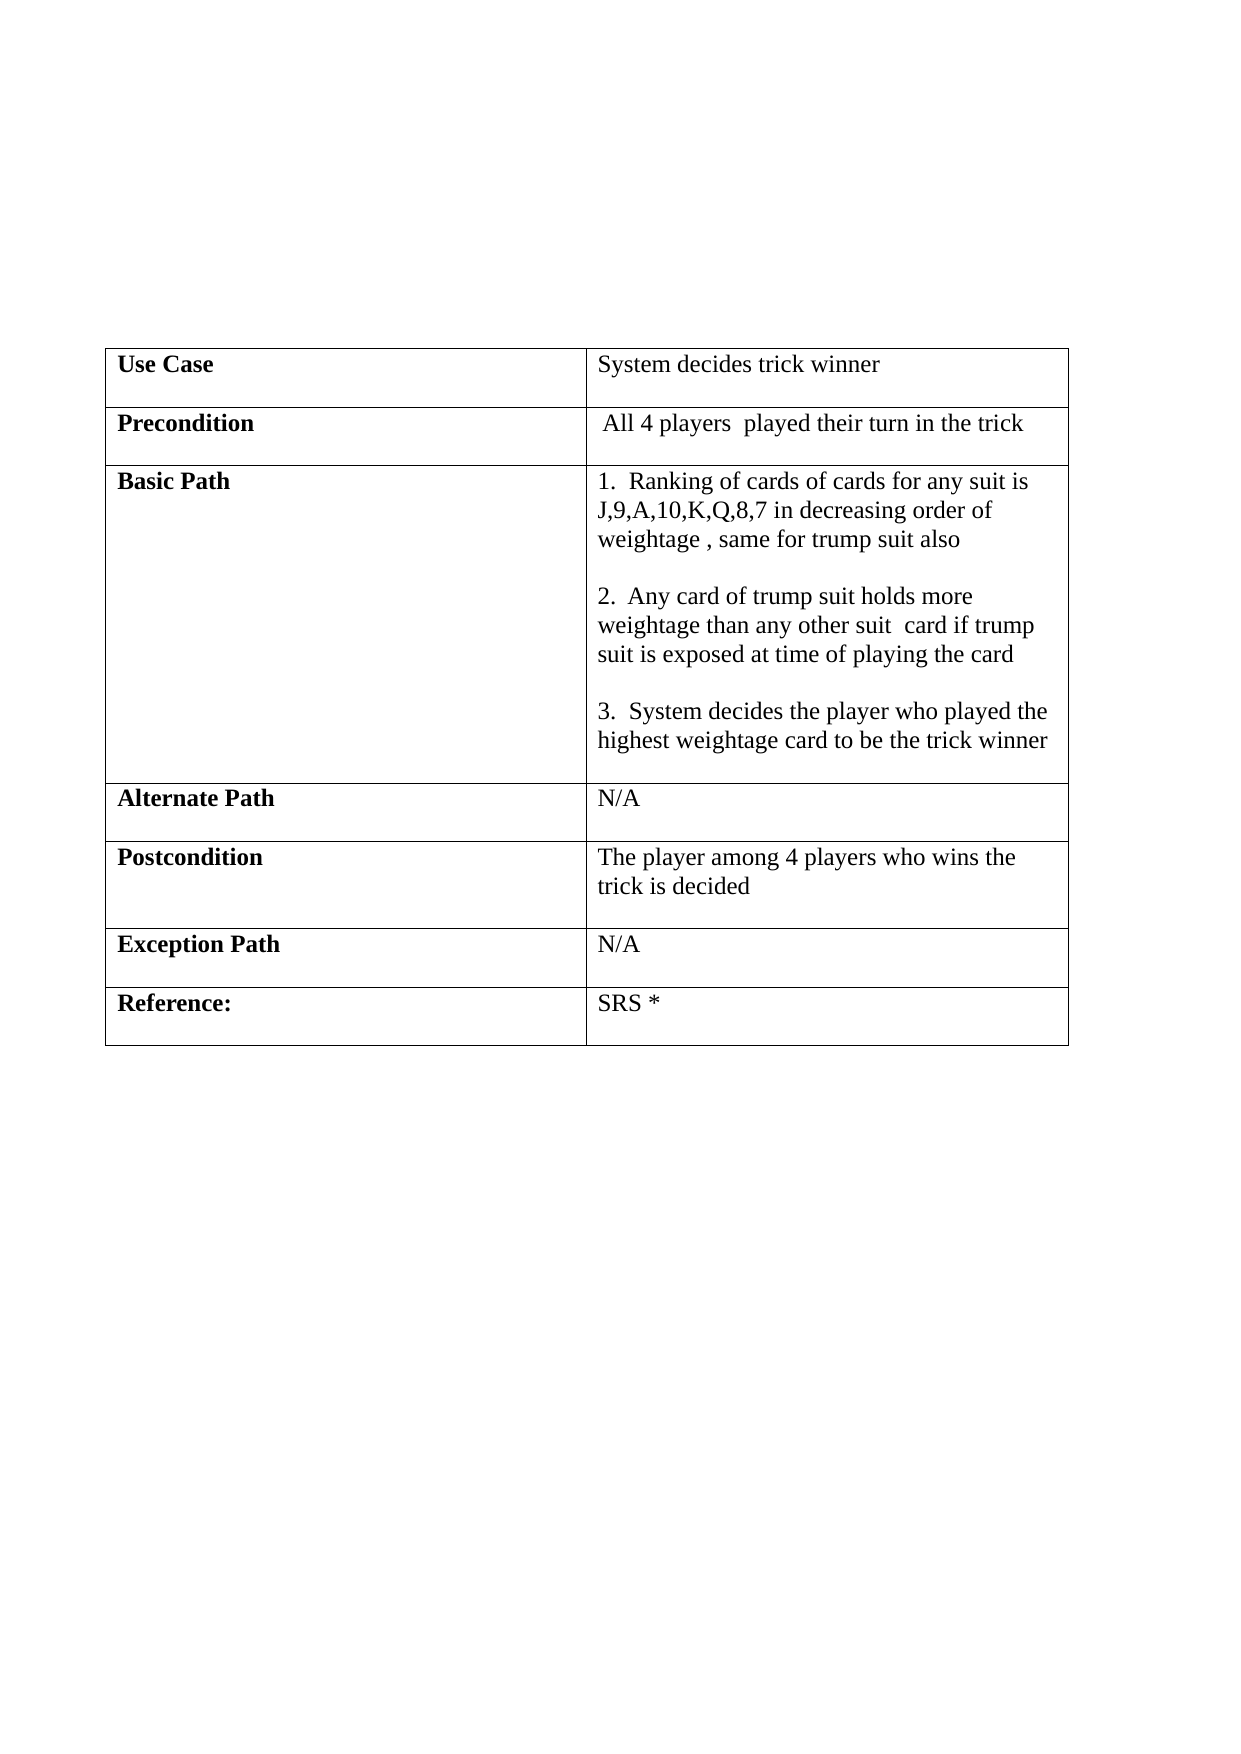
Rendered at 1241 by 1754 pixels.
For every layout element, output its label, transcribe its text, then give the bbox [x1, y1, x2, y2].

table_cell All 4 players played their turn in the trick [587, 408, 1068, 465]
table_header System decides trick winner [587, 349, 1068, 407]
table_cell N/A [587, 929, 1068, 987]
table_cell Alternate Path [106, 784, 586, 841]
table_cell Basic Path [106, 466, 586, 782]
table_cell 1. Ranking of cards of cards for any suit is J,9,A,10,K,Q,8,7 in decreasing order of weightage , same for trump suit also 2. Any card of trump suit holds more weightage than any other suit card if trump suit is exposed at time of playing the card 3. System decides the player who played the highest weightage card to be the trick winner [587, 466, 1068, 782]
table_cell Reference: [106, 988, 586, 1045]
table_cell Postcondition [106, 842, 586, 928]
table_cell SRS * [587, 988, 1068, 1045]
table_cell N/A [587, 784, 1068, 841]
table_cell The player among 4 players who wins the trick is decided [587, 842, 1068, 928]
table_header Use Case [106, 349, 586, 407]
table_cell Precondition [106, 408, 586, 465]
table_cell Exception Path [106, 929, 586, 987]
